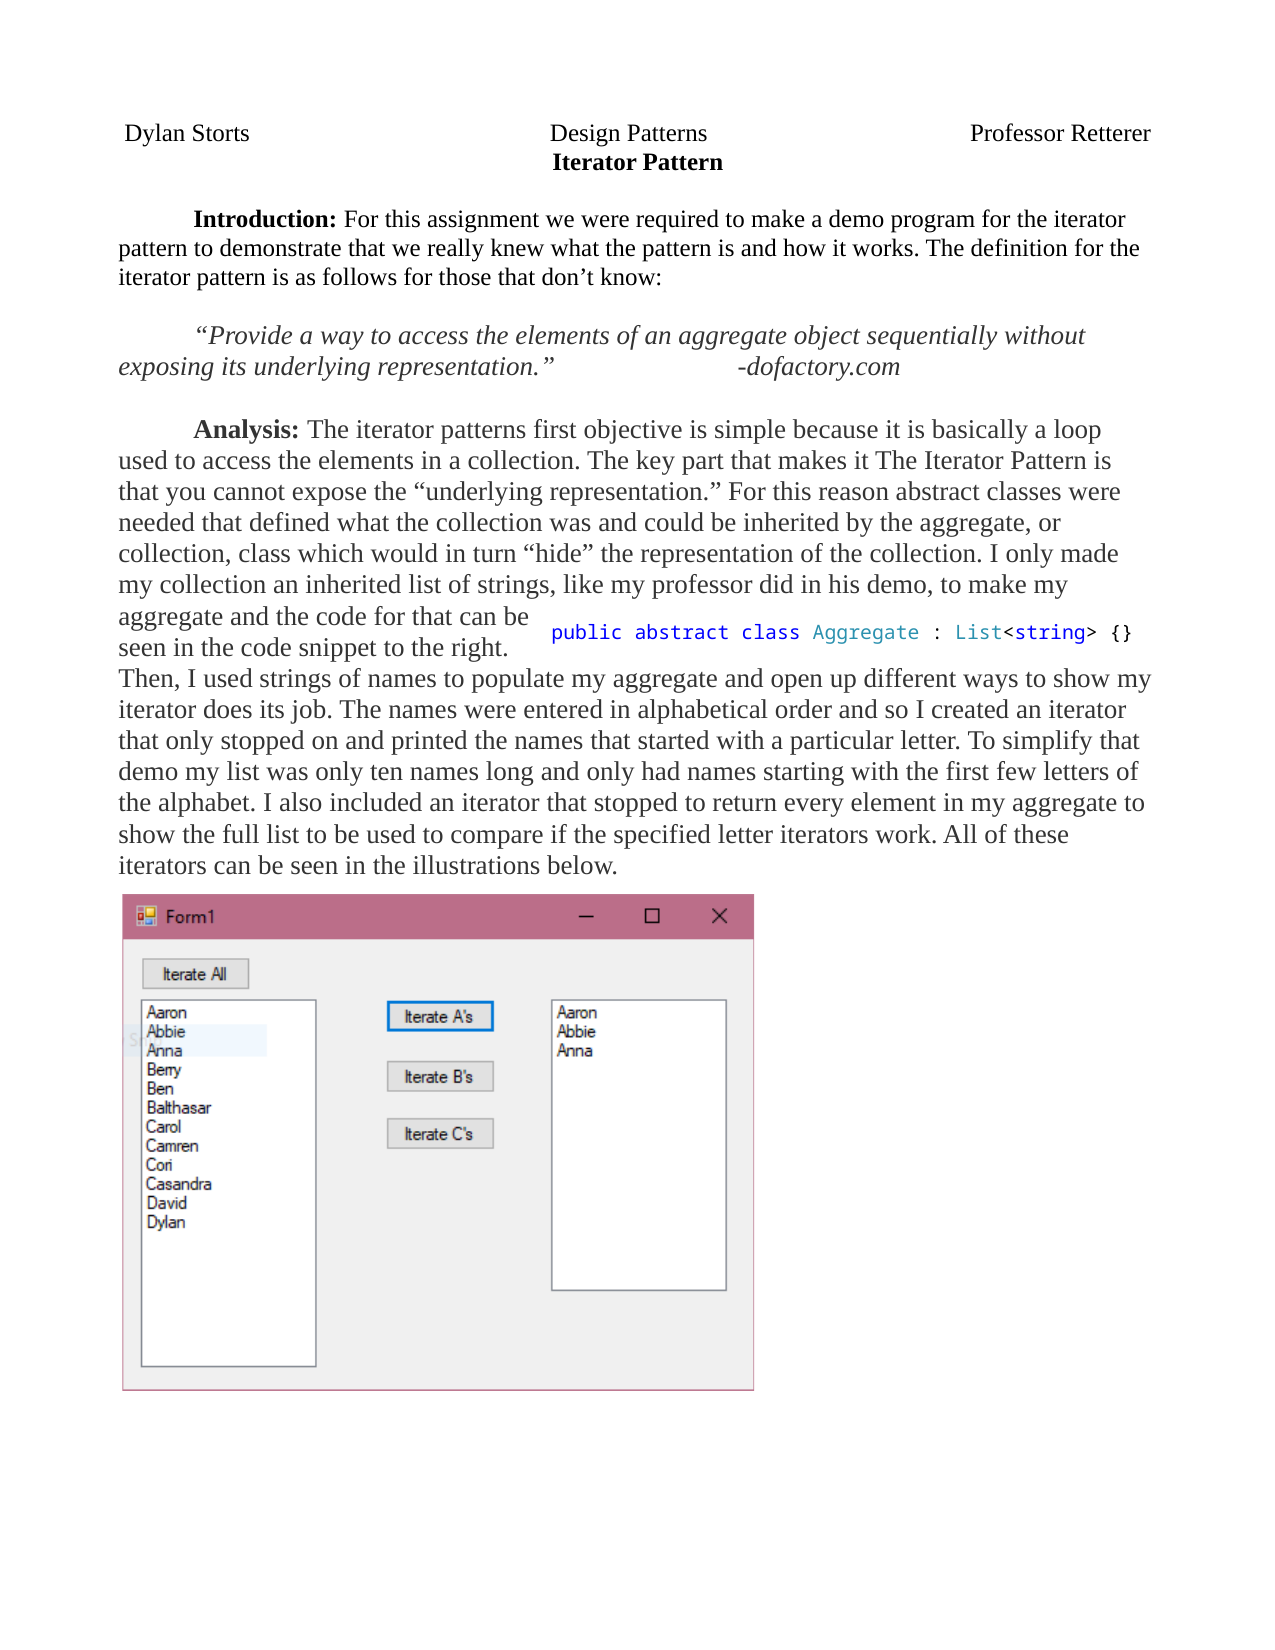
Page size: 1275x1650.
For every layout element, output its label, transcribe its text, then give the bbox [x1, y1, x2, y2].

text Analysis: The iterator patterns first objective is simple because it is basically a loop used to access the elements in a collection. The key part that makes it The Iterator Pattern is that you cannot expose the “underlying representation.” For this reason abstract classes were needed that defined what the collection was and could be inherited by the aggregate, or collection, class which would in turn “hide” the representation of the collection. I only made my collection an inherited list of strings, like my professor did in his demo, to make my aggregate and the code for that can be seen in the code snippet to the right. Then, I used strings of names to populate my aggregate and open up different ways to show my iterator does its job. The names were entered in alphabetical order and so I created an iterator that only stopped on and printed the names that started with a particular letter. To simplify that demo my list was only ten names long and only had names starting with the first few letters of the alphabet. I also included an iterator that stopped to return every element in my aggregate to show the full list to be used to compare if the specified letter iterators work. All of these iterators can be seen in the illustrations below. [118, 413, 1157, 880]
picture [122, 894, 755, 1391]
text Introduction: For this assignment we were required to make a demo program for the iterator pattern to demonstrate that we really knew what the pattern is and how it works. The definition for the iterator pattern is as follows for those that don’t know: [118, 204, 1157, 291]
text Iterator Pattern [118, 147, 1157, 176]
text Dylan Storts Design Patterns Professor Retterer [118, 118, 1157, 147]
text “Provide a way to access the elements of an aggregate object sequentially without exposing its underlying representation.” -dofactory.com [118, 319, 1157, 382]
